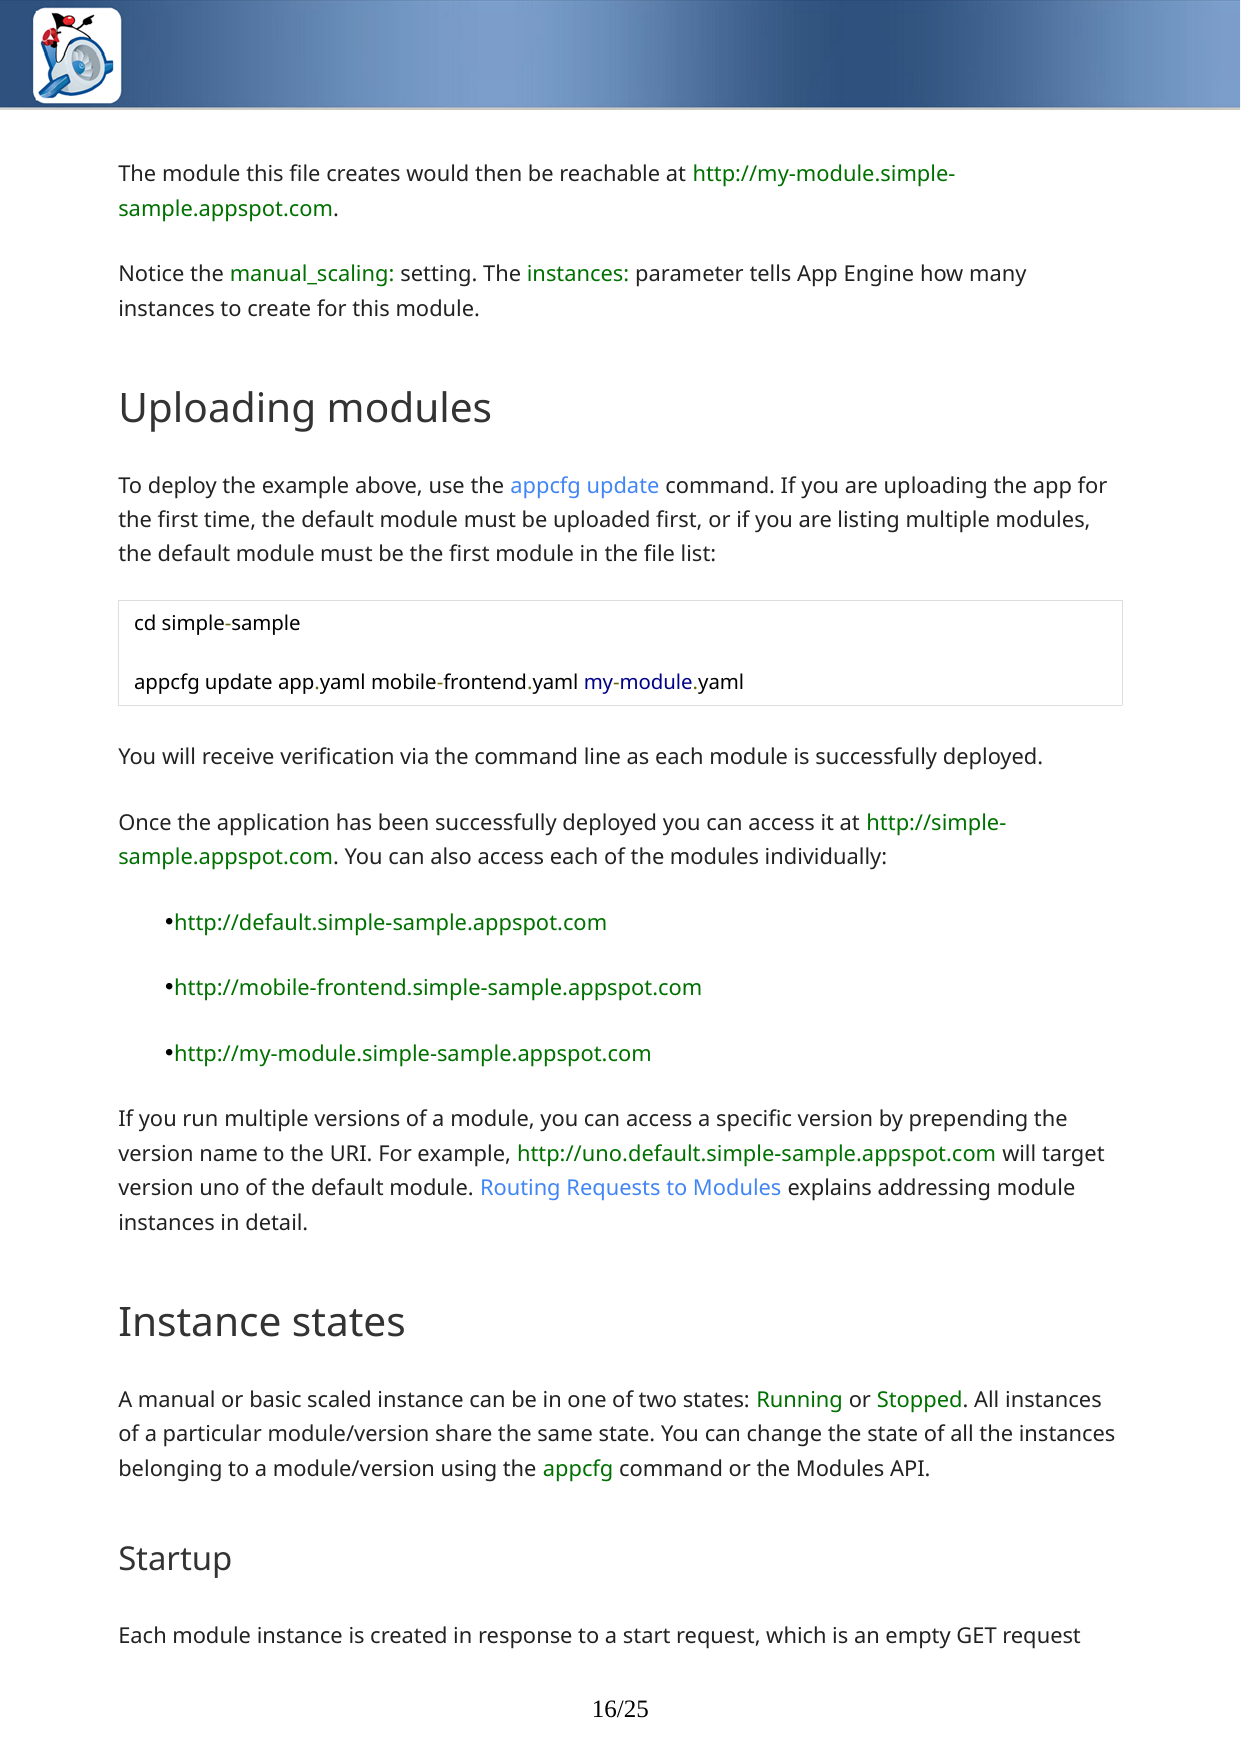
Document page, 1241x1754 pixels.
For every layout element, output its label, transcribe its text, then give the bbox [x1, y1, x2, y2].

list http://mobile-frontend.simple-sample.appspot.com [118, 968, 1106, 1002]
text Notice the manual_scaling: setting. The instances: parameter tells App Engine how many instances to create for this module. [118, 253, 1122, 322]
text To deploy the example above, use the appcfg update command. If you are uploading the app for the first time, the default module must be uploaded first, or if you are listing multiple modules, the default module must be the first module in the file list: [118, 465, 1122, 568]
text appcfg update app.yaml mobile-frontend.yaml my-module.yaml [119, 658, 1122, 705]
text You will receive verification via the command line as each module is successfully deployed. [118, 736, 1122, 771]
text A manual or basic scaled instance can be in one of two states: Running or Stopped. All instances of a particular module/version share the same state. You can change the state of all the instances belonging to a module/version using the appcfg command or the Modules API. [118, 1379, 1122, 1482]
text If you run multiple versions of a module, you can access a specific version by prepending the version name to the URI. For example, http://uno.default.simple-sample.appspot.com will target version uno of the default module. Routing Requests to Modules explains addressing module instances in detail. [118, 1099, 1122, 1236]
list http://default.simple-sample.appspot.com [118, 902, 1106, 936]
text The module this file creates would then be reachable at http://my-module.simple-sample.appspot.com. [118, 153, 1122, 222]
subtitle Instance states [118, 1293, 1122, 1348]
picture [0, 0, 1241, 110]
text Once the application has been successfully deployed you can access it at http://simple-sample.appspot.com. You can also access each of the modules individually: [118, 802, 1122, 871]
subtitle Startup [118, 1535, 1122, 1580]
text Each module instance is created in response to a start request, which is an empty GET request [118, 1615, 1122, 1650]
subtitle Uploading modules [118, 378, 1122, 434]
text cd simple-sample [119, 601, 1122, 637]
list http://my-module.simple-sample.appspot.com [118, 1033, 1106, 1068]
